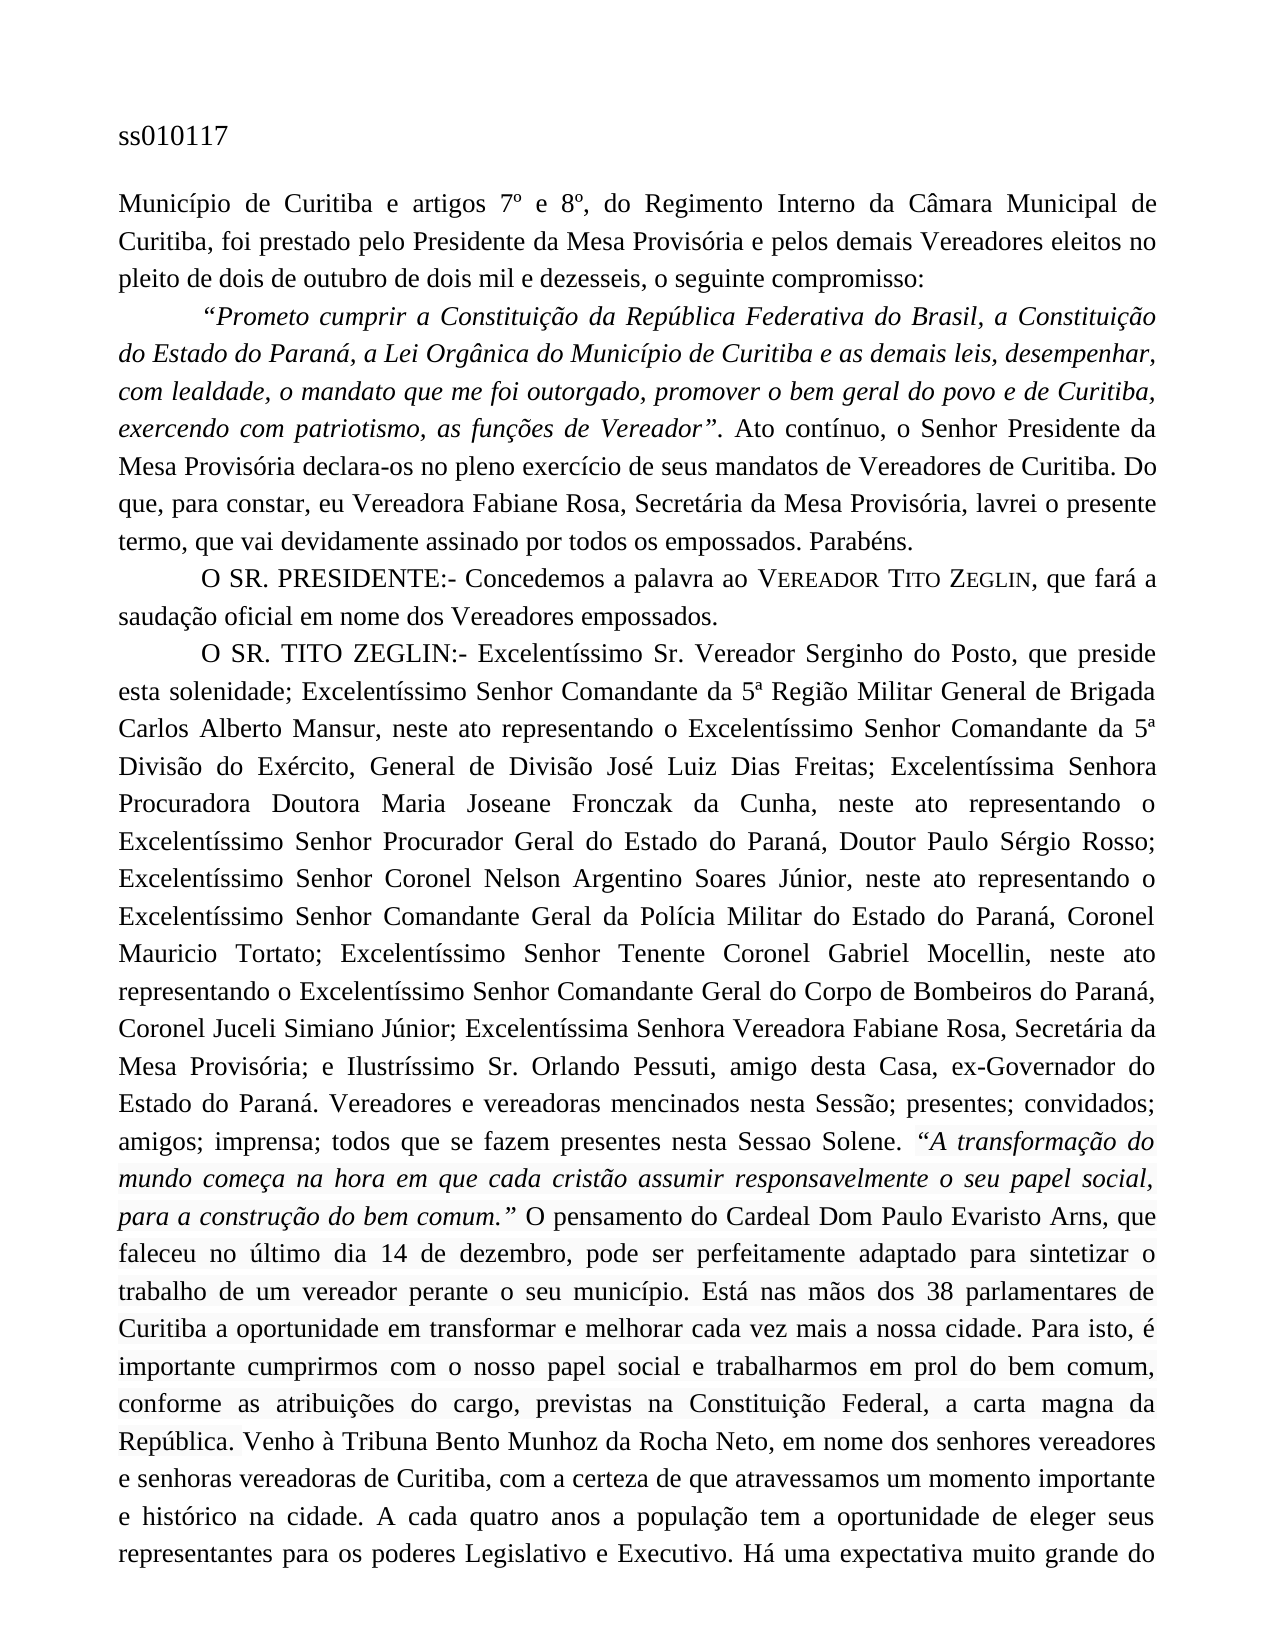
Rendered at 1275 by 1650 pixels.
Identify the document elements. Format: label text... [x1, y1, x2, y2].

text “Prometo cumprir a Constituição da República Federativa do Brasil, a Constituição do Estado do Paraná, a Lei Orgânica do Município de Curitiba e as demais leis, desempenhar, com lealdade, o mandato que me foi outorgado, promover o bem geral do povo e de Curitiba, exercendo com patriotismo, as funções de Vereador”. Ato contínuo, o Senhor Presidente da Mesa Provisória declara-os no pleno exercício de seus mandatos de Vereadores de Curitiba. Do que, para constar, eu Vereadora Fabiane Rosa, Secretária da Mesa Provisória, lavrei o presente termo, que vai devidamente assinado por todos os empossados. Parabéns. [118, 294, 1157, 556]
text O SR. TITO ZEGLIN:- Excelentíssimo Sr. Vereador Serginho do Posto, que preside esta solenidade; Excelentíssimo Senhor Comandante da 5ª Região Militar General de Brigada Carlos Alberto Mansur, neste ato representando o Excelentíssimo Senhor Comandante da 5ª Divisão do Exército, General de Divisão José Luiz Dias Freitas; Excelentíssima Senhora Procuradora Doutora Maria Joseane Fronczak da Cunha, neste ato representando o Excelentíssimo Senhor Procurador Geral do Estado do Paraná, Doutor Paulo Sérgio Rosso; Excelentíssimo Senhor Coronel Nelson Argentino Soares Júnior, neste ato representando o Excelentíssimo Senhor Comandante Geral da Polícia Militar do Estado do Paraná, Coronel Mauricio Tortato; Excelentíssimo Senhor Tenente Coronel Gabriel Mocellin, neste ato representando o Excelentíssimo Senhor Comandante Geral do Corpo de Bombeiros do Paraná, Coronel Juceli Simiano Júnior; Excelentíssima Senhora Vereadora Fabiane Rosa, Secretária da Mesa Provisória; e Ilustríssimo Sr. Orlando Pessuti, amigo desta Casa, ex-Governador do Estado do Paraná. Vereadores e vereadoras mencinados nesta Sessão; presentes; convidados; amigos; imprensa; todos que se fazem presentes nesta Sessao Solene. “A transformação do mundo começa na hora em que cada cristão assumir responsavelmente o seu papel social, para a construção do bem comum.” O pensamento do Cardeal Dom Paulo Evaristo Arns, que faleceu no último dia 14 de dezembro, pode ser perfeitamente adaptado para sintetizar o trabalho de um vereador perante o seu município. Está nas mãos dos 38 parlamentares de Curitiba a oportunidade em transformar e melhorar cada vez mais a nossa cidade. Para isto, é importante cumprirmos com o nosso papel social e trabalharmos em prol do bem comum, conforme as atribuições do cargo, previstas na Constituição Federal, a carta magna da República. Venho à Tribuna Bento Munhoz da Rocha Neto, em nome dos senhores vereadores e senhoras vereadoras de Curitiba, com a certeza de que atravessamos um momento importante e histórico na cidade. A cada quatro anos a população tem a oportunidade de eleger seus representantes para os poderes Legislativo e Executivo. Há uma expectativa muito grande do [118, 631, 1157, 1569]
text O SR. PRESIDENTE:- Concedemos a palavra ao Vereador Tito Zeglin, que fará a saudação oficial em nome dos Vereadores empossados. [118, 556, 1157, 631]
text Município de Curitiba e artigos 7º e 8º, do Regimento Interno da Câmara Municipal de Curitiba, foi prestado pelo Presidente da Mesa Provisória e pelos demais Vereadores eleitos no pleito de dois de outubro de dois mil e dezesseis, o seguinte compromisso: [118, 181, 1157, 294]
